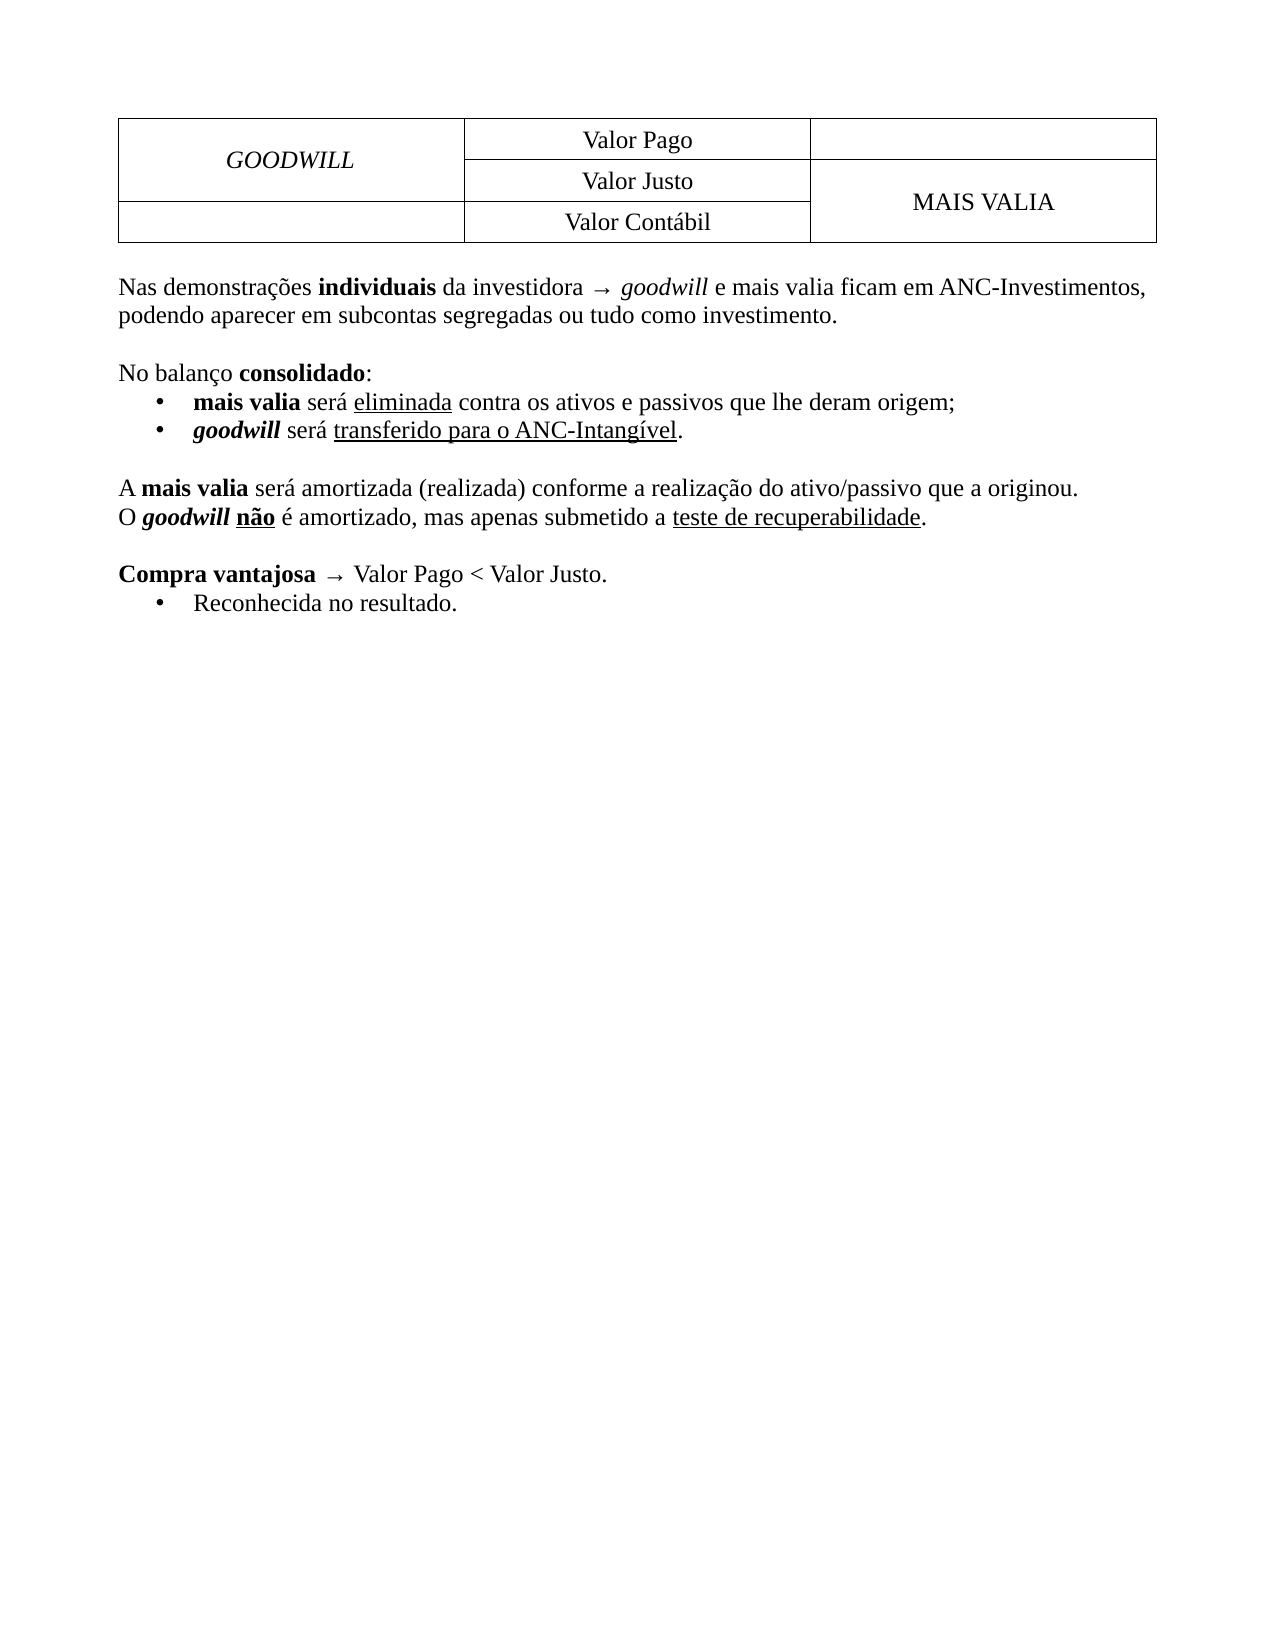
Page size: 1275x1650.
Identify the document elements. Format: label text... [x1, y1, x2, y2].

table_cell MAIS VALIA [811, 160, 1156, 242]
text A mais valia será amortizada (realizada) conforme a realização do ativo/passivo que a originou. [118, 473, 1157, 502]
table_header [811, 119, 1156, 159]
list mais valia será eliminada contra os ativos e passivos que lhe deram origem; [156, 387, 1157, 415]
text No balanço consolidado: [118, 358, 1157, 387]
table_cell [119, 202, 464, 242]
list Reconhecida no resultado. [156, 588, 1157, 617]
table_header GOODWILL [119, 119, 464, 201]
list goodwill será transferido para o ANC-Intangível. [156, 415, 1157, 444]
text O goodwill não é amortizado, mas apenas submetido a teste de recuperabilidade. [118, 502, 1157, 530]
table_header Valor Pago [465, 119, 810, 159]
table_cell Valor Contábil [465, 202, 810, 242]
text Compra vantajosa → Valor Pago < Valor Justo. [118, 559, 1157, 588]
text Nas demonstrações individuais da investidora → goodwill e mais valia ficam em ANC-Investimentos, podendo aparecer em subcontas segregadas ou tudo como investimento. [118, 272, 1157, 329]
table_cell Valor Justo [465, 160, 810, 201]
